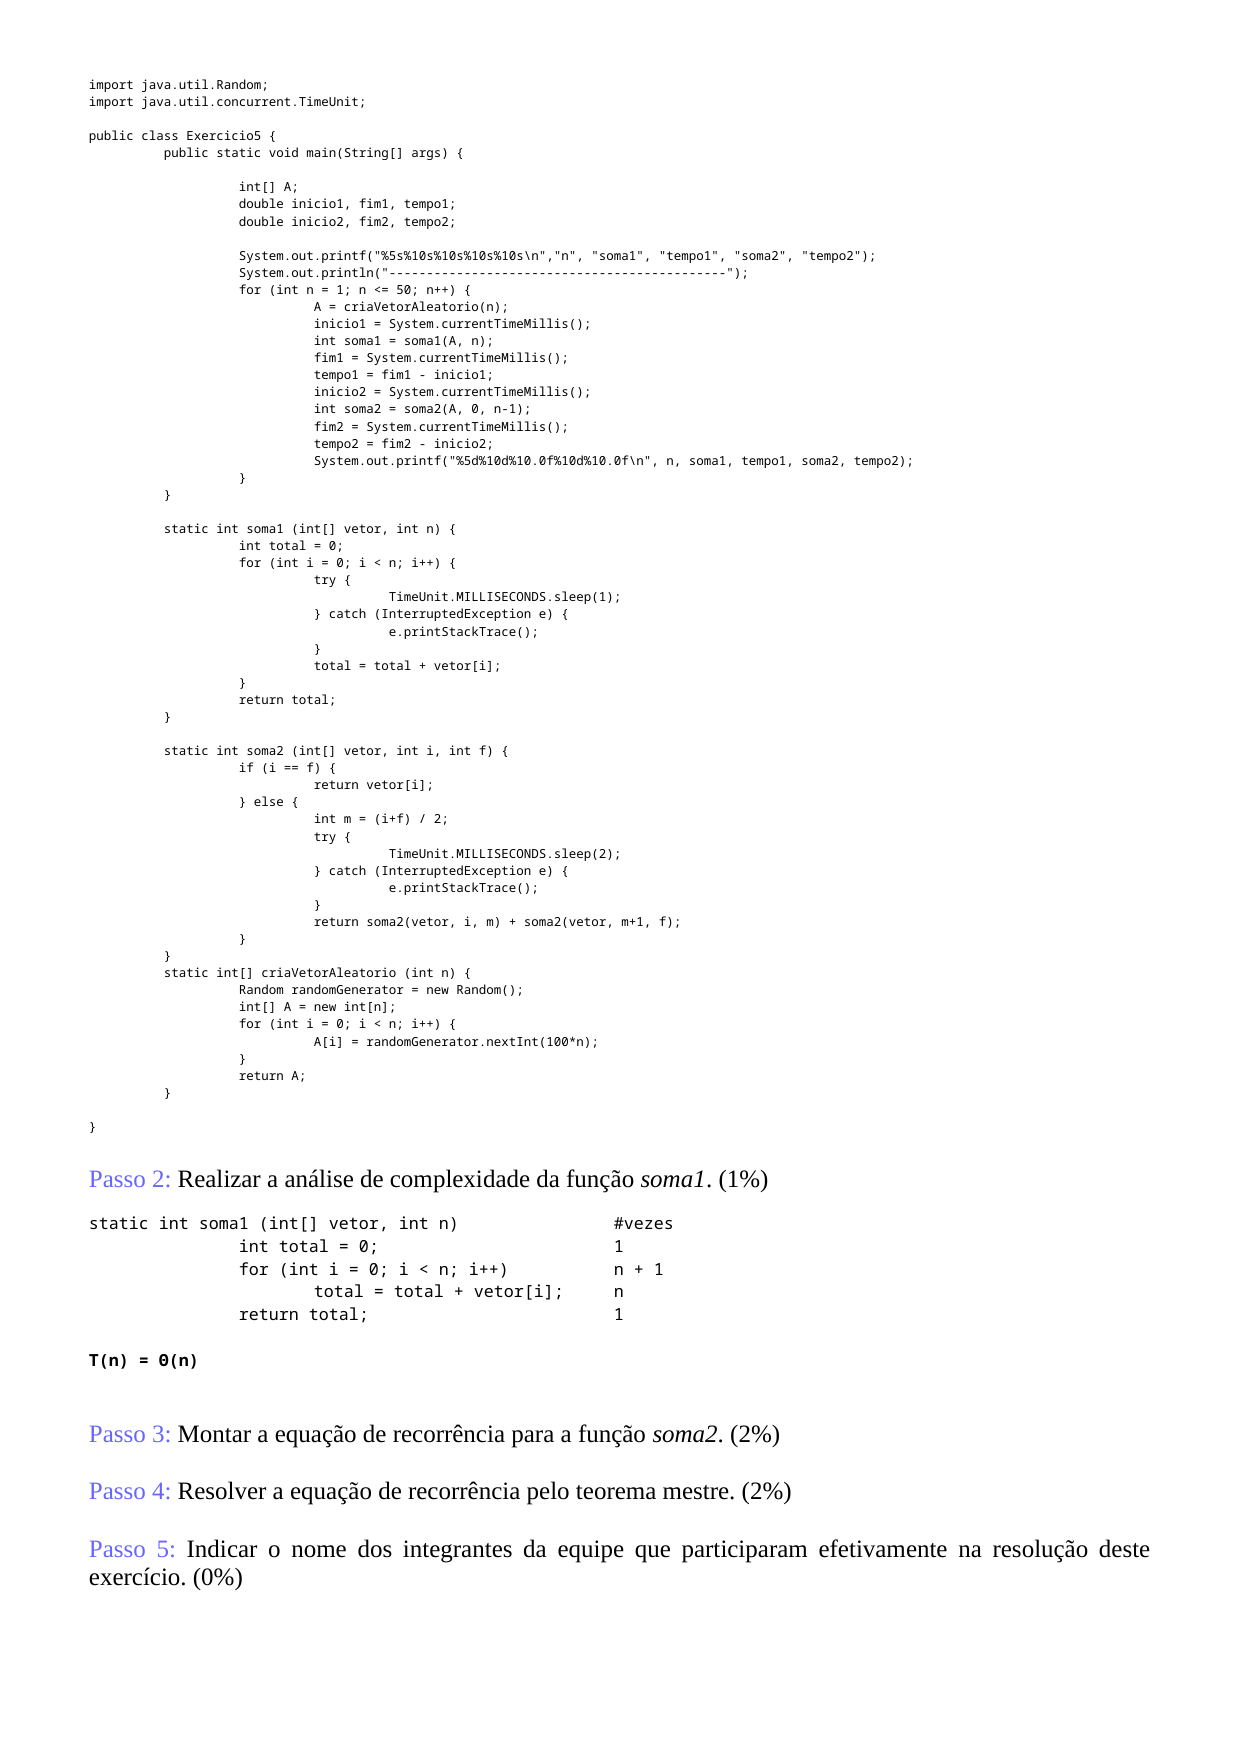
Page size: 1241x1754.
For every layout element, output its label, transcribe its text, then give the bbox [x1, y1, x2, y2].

text } [89, 930, 1152, 947]
text tempo2 = fim2 - inicio2; [89, 435, 1152, 452]
text A[i] = randomGenerator.nextInt(100*n); [89, 1033, 1152, 1050]
text } [89, 1050, 1152, 1067]
text for (int i = 0; i < n; i++) { [89, 1016, 1152, 1033]
text int[] A; [89, 178, 1152, 196]
text System.out.println("---------------------------------------------"); [89, 264, 1152, 281]
text int m = (i+f) / 2; [89, 811, 1152, 828]
text static int soma1 (int[] vetor, int n) #vezes [89, 1212, 1152, 1234]
text Passo 2: Realizar a análise de complexidade da função soma1. (1%) [89, 1164, 1152, 1193]
text int[] A = new int[n]; [89, 998, 1152, 1016]
text static int soma1 (int[] vetor, int n) { [89, 520, 1152, 537]
text A = criaVetorAleatorio(n); [89, 298, 1152, 315]
text return total; 1 [89, 1303, 1152, 1325]
text return total; [89, 691, 1152, 708]
text e.printStackTrace(); [89, 879, 1152, 896]
text double inicio2, fim2, tempo2; [89, 213, 1152, 230]
text int total = 0; 1 [89, 1234, 1152, 1257]
text static int[] criaVetorAleatorio (int n) { [89, 964, 1152, 981]
text total = total + vetor[i]; n [89, 1280, 1152, 1303]
text T(n) = Θ(n) [89, 1348, 1152, 1371]
text tempo1 = fim1 - inicio1; [89, 366, 1152, 383]
text e.printStackTrace(); [89, 623, 1152, 640]
text try { [89, 571, 1152, 588]
text Passo 5: Indicar o nome dos integrantes da equipe que participaram efetivamente na resolução deste exercício. (0%) [89, 1534, 1152, 1591]
text int total = 0; [89, 537, 1152, 554]
text return A; [89, 1067, 1152, 1084]
text if (i == f) { [89, 759, 1152, 776]
text fim2 = System.currentTimeMillis(); [89, 418, 1152, 435]
text for (int i = 0; i < n; i++) { [89, 554, 1152, 571]
text Random randomGenerator = new Random(); [89, 981, 1152, 998]
text inicio2 = System.currentTimeMillis(); [89, 383, 1152, 401]
text TimeUnit.MILLISECONDS.sleep(2); [89, 845, 1152, 862]
text } [89, 674, 1152, 691]
text Passo 4: Resolver a equação de recorrência pelo teorema mestre. (2%) [89, 1476, 1152, 1505]
text } [89, 486, 1152, 503]
text Passo 3: Montar a equação de recorrência para a função soma2. (2%) [89, 1419, 1152, 1447]
text } [89, 1084, 1152, 1101]
text try { [89, 828, 1152, 845]
text } [89, 640, 1152, 657]
text System.out.printf("%5d%10d%10.0f%10d%10.0f\n", n, soma1, tempo1, soma2, tempo2); [89, 452, 1152, 469]
text fim1 = System.currentTimeMillis(); [89, 349, 1152, 366]
text } [89, 708, 1152, 725]
text TimeUnit.MILLISECONDS.sleep(1); [89, 588, 1152, 606]
text System.out.printf("%5s%10s%10s%10s%10s\n","n", "soma1", "tempo1", "soma2", "tempo2"); [89, 247, 1152, 264]
text } [89, 896, 1152, 913]
text import java.util.Random; [89, 76, 1152, 93]
text return soma2(vetor, i, m) + soma2(vetor, m+1, f); [89, 913, 1152, 930]
text public static void main(String[] args) { [89, 144, 1152, 161]
text } catch (InterruptedException e) { [89, 862, 1152, 879]
text public class Exercicio5 { [89, 127, 1152, 144]
text inicio1 = System.currentTimeMillis(); [89, 315, 1152, 332]
text } catch (InterruptedException e) { [89, 606, 1152, 623]
text import java.util.concurrent.TimeUnit; [89, 93, 1152, 110]
text } else { [89, 793, 1152, 811]
text int soma1 = soma1(A, n); [89, 332, 1152, 349]
text for (int i = 0; i < n; i++) n + 1 [89, 1257, 1152, 1280]
text return vetor[i]; [89, 776, 1152, 793]
text } [89, 947, 1152, 964]
text total = total + vetor[i]; [89, 657, 1152, 674]
text for (int n = 1; n <= 50; n++) { [89, 281, 1152, 298]
text double inicio1, fim1, tempo1; [89, 196, 1152, 213]
text } [89, 469, 1152, 486]
text int soma2 = soma2(A, 0, n-1); [89, 401, 1152, 418]
text static int soma2 (int[] vetor, int i, int f) { [89, 742, 1152, 759]
text } [89, 1118, 1152, 1135]
